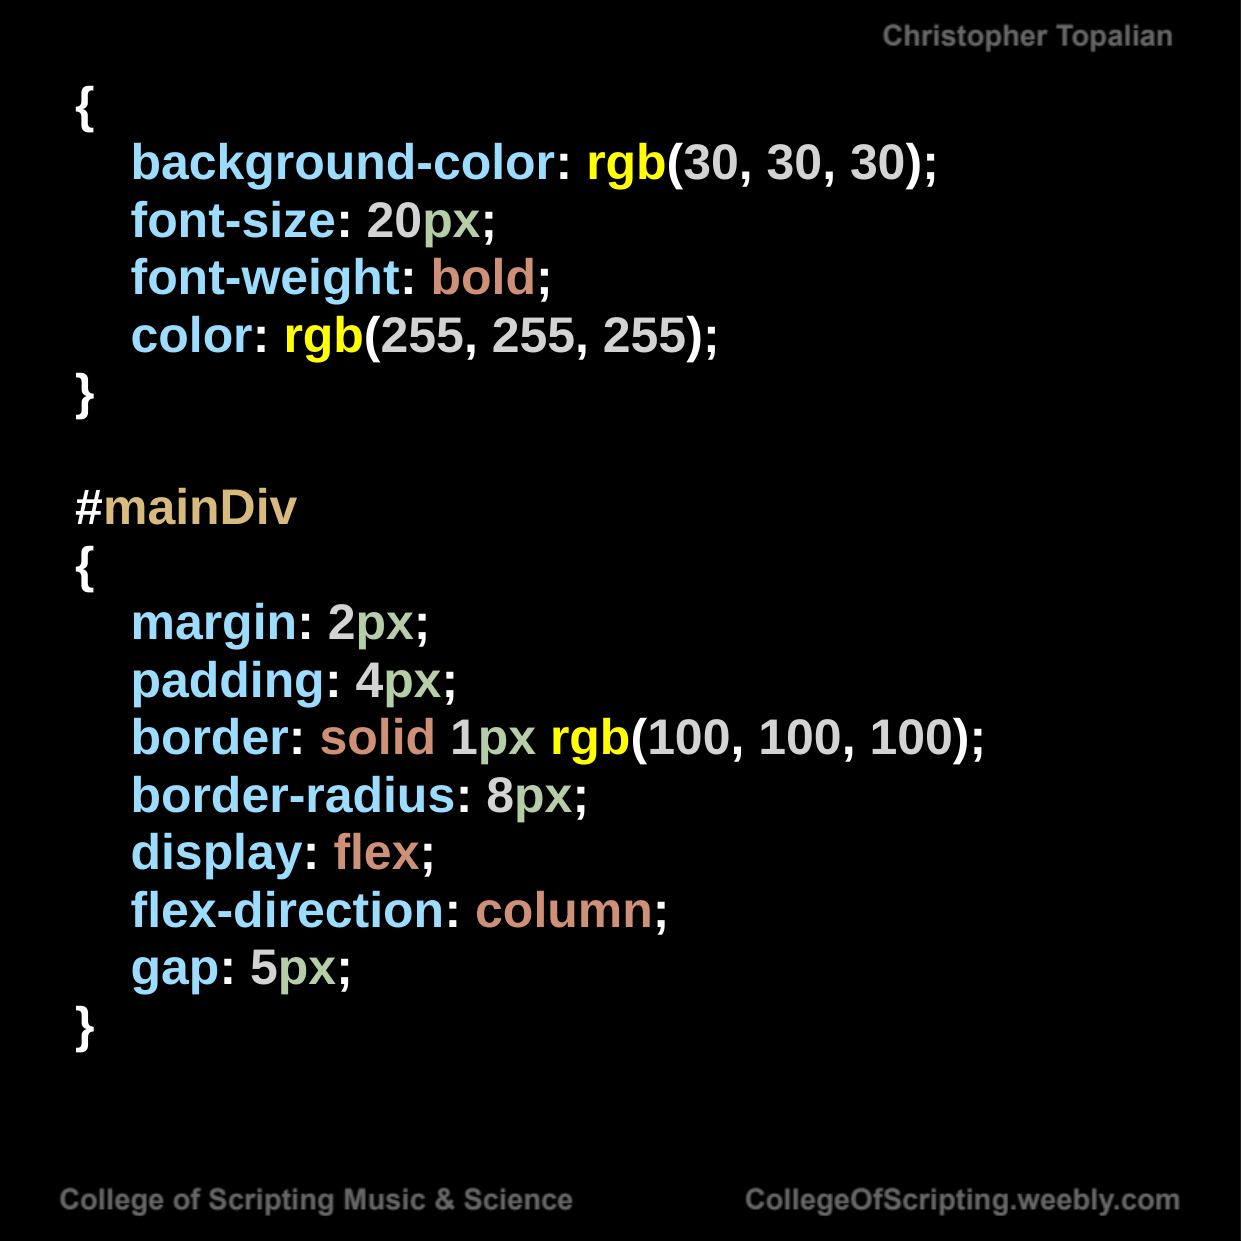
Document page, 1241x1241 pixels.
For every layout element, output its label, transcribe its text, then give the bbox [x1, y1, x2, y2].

text } [75, 995, 1166, 1052]
text margin: 2px; [75, 592, 1166, 650]
text #mainDiv [75, 477, 1166, 535]
text { [75, 75, 1166, 132]
text border: solid 1px rgb(100, 100, 100); [75, 707, 1166, 765]
text color: rgb(255, 255, 255); [75, 305, 1166, 362]
text } [75, 362, 1166, 420]
text flex-direction: column; [75, 880, 1166, 937]
text font-weight: bold; [75, 247, 1166, 305]
text { [75, 535, 1166, 592]
text display: flex; [75, 822, 1166, 880]
text border-radius: 8px; [75, 765, 1166, 822]
text background-color: rgb(30, 30, 30); [75, 132, 1166, 190]
text font-size: 20px; [75, 190, 1166, 247]
text padding: 4px; [75, 650, 1166, 707]
text gap: 5px; [75, 937, 1166, 995]
